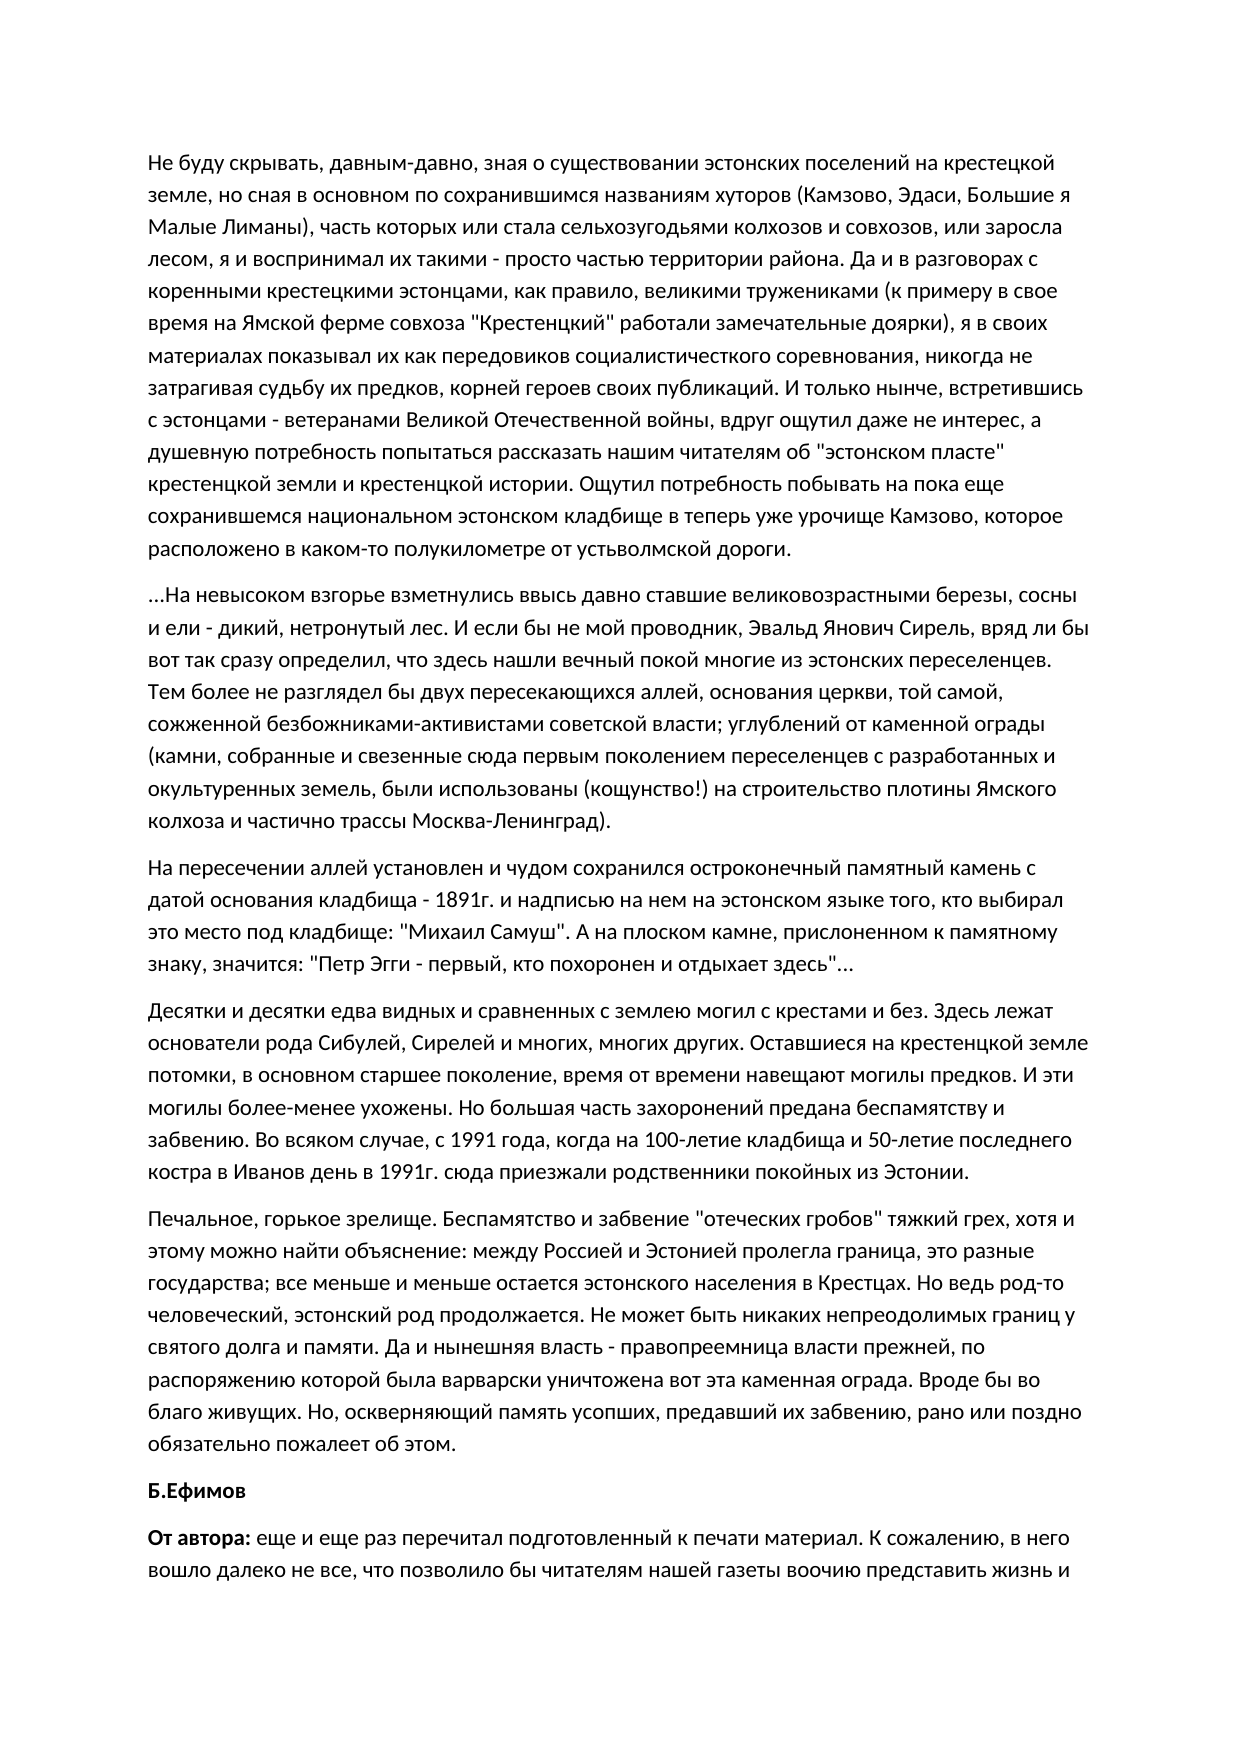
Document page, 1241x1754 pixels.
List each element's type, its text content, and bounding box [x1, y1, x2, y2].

text Печальное, горькое зрелище. Беспамятство и забвение "отеческих гробов" тяжкий грех, хотя и этому можно найти объяснение: между Россией и Эстонией пролегла граница, это разные государства; все меньше и меньше остается эстонского населения в Крестцах. Но ведь род-то человеческий, эстонский род продолжается. Не может быть никаких непреодолимых границ у святого долга и памяти. Да и нынешняя власть - правопреемница власти прежней, по распоряжению которой была варварски уничтожена вот эта каменная ограда. Вроде бы во благо живущих. Но, оскверняющий память усопших, предавший их забвению, рано или поздно обязательно пожалеет об этом. [148, 1204, 1093, 1457]
text От автора: еще и еще раз перечитал подготовленный к печати материал. К сожалению, в него вошло далеко не все, что позволило бы читателям нашей газеты воочию представить жизнь и [148, 1523, 1093, 1583]
text ...На невысоком взгорье взметнулись ввысь давно ставшие великовозрастными березы, сосны и ели - дикий, нетронутый лес. И если бы не мой проводник, Эвальд Янович Сирель, вряд ли бы вот так сразу определил, что здесь нашли вечный покой многие из эстонских переселенцев. Тем более не разглядел бы двух пересекающихся аллей, основания церкви, той самой, сожженной безбожниками-активистами советской власти; углублений от каменной ограды (камни, собранные и свезенные сюда первым поколением переселенцев с разработанных и окультуренных земель, были использованы (кощунство!) на строительство плотины Ямского колхоза и частично трассы Москва-Ленинград). [148, 581, 1093, 834]
text Не буду скрывать, давным-давно, зная о существовании эстонских поселений на крестецкой земле, но сная в основном по сохранившимся названиям хуторов (Камзово, Эдаси, Большие я Малые Лиманы), часть которых или стала сельхозугодьями колхозов и совхозов, или заросла лесом, я и воспринимал их такими - просто частью территории района. Да и в разговорах с коренными крестецкими эстонцами, как правило, великими тружениками (к примеру в свое время на Ямской ферме совхоза "Крестенцкий" работали замечательные доярки), я в своих материалах показывал их как передовиков социалистичесткого соревнования, никогда не затрагивая судьбу их предков, корней героев своих публикаций. И только нынче, встретившись с эстонцами - ветеранами Великой Отечественной войны, вдруг ощутил даже не интерес, а душевную потребность попытаться рассказать нашим читателям об "эстонском пласте" крестенцкой земли и крестенцкой истории. Ощутил потребность побывать на пока еще сохранившемся национальном эстонском кладбище в теперь уже урочище Камзово, которое расположено в каком-то полукилометре от устьволмской дороги. [148, 148, 1093, 562]
text На пересечении аллей установлен и чудом сохранился остроконечный памятный камень с датой основания кладбища - 1891г. и надписью на нем на эстонском языке того, кто выбирал это место под кладбище: "Михаил Самуш". А на плоском камне, прислоненном к памятному знаку, значится: "Петр Эгги - первый, кто похоронен и отдыхает здесь"... [148, 853, 1093, 977]
text Б.Ефимов [148, 1476, 1093, 1504]
text Десятки и десятки едва видных и сравненных с землею могил с крестами и без. Здесь лежат основатели рода Сибулей, Сирелей и многих, многих других. Оставшиеся на крестенцкой земле потомки, в основном старшее поколение, время от времени навещают могилы предков. И эти могилы более-менее ухожены. Но большая часть захоронений предана беспамятству и забвению. Во всяком случае, с 1991 года, когда на 100-летие кладбища и 50-летие последнего костра в Иванов день в 1991г. сюда приезжали родственники покойных из Эстонии. [148, 996, 1093, 1185]
